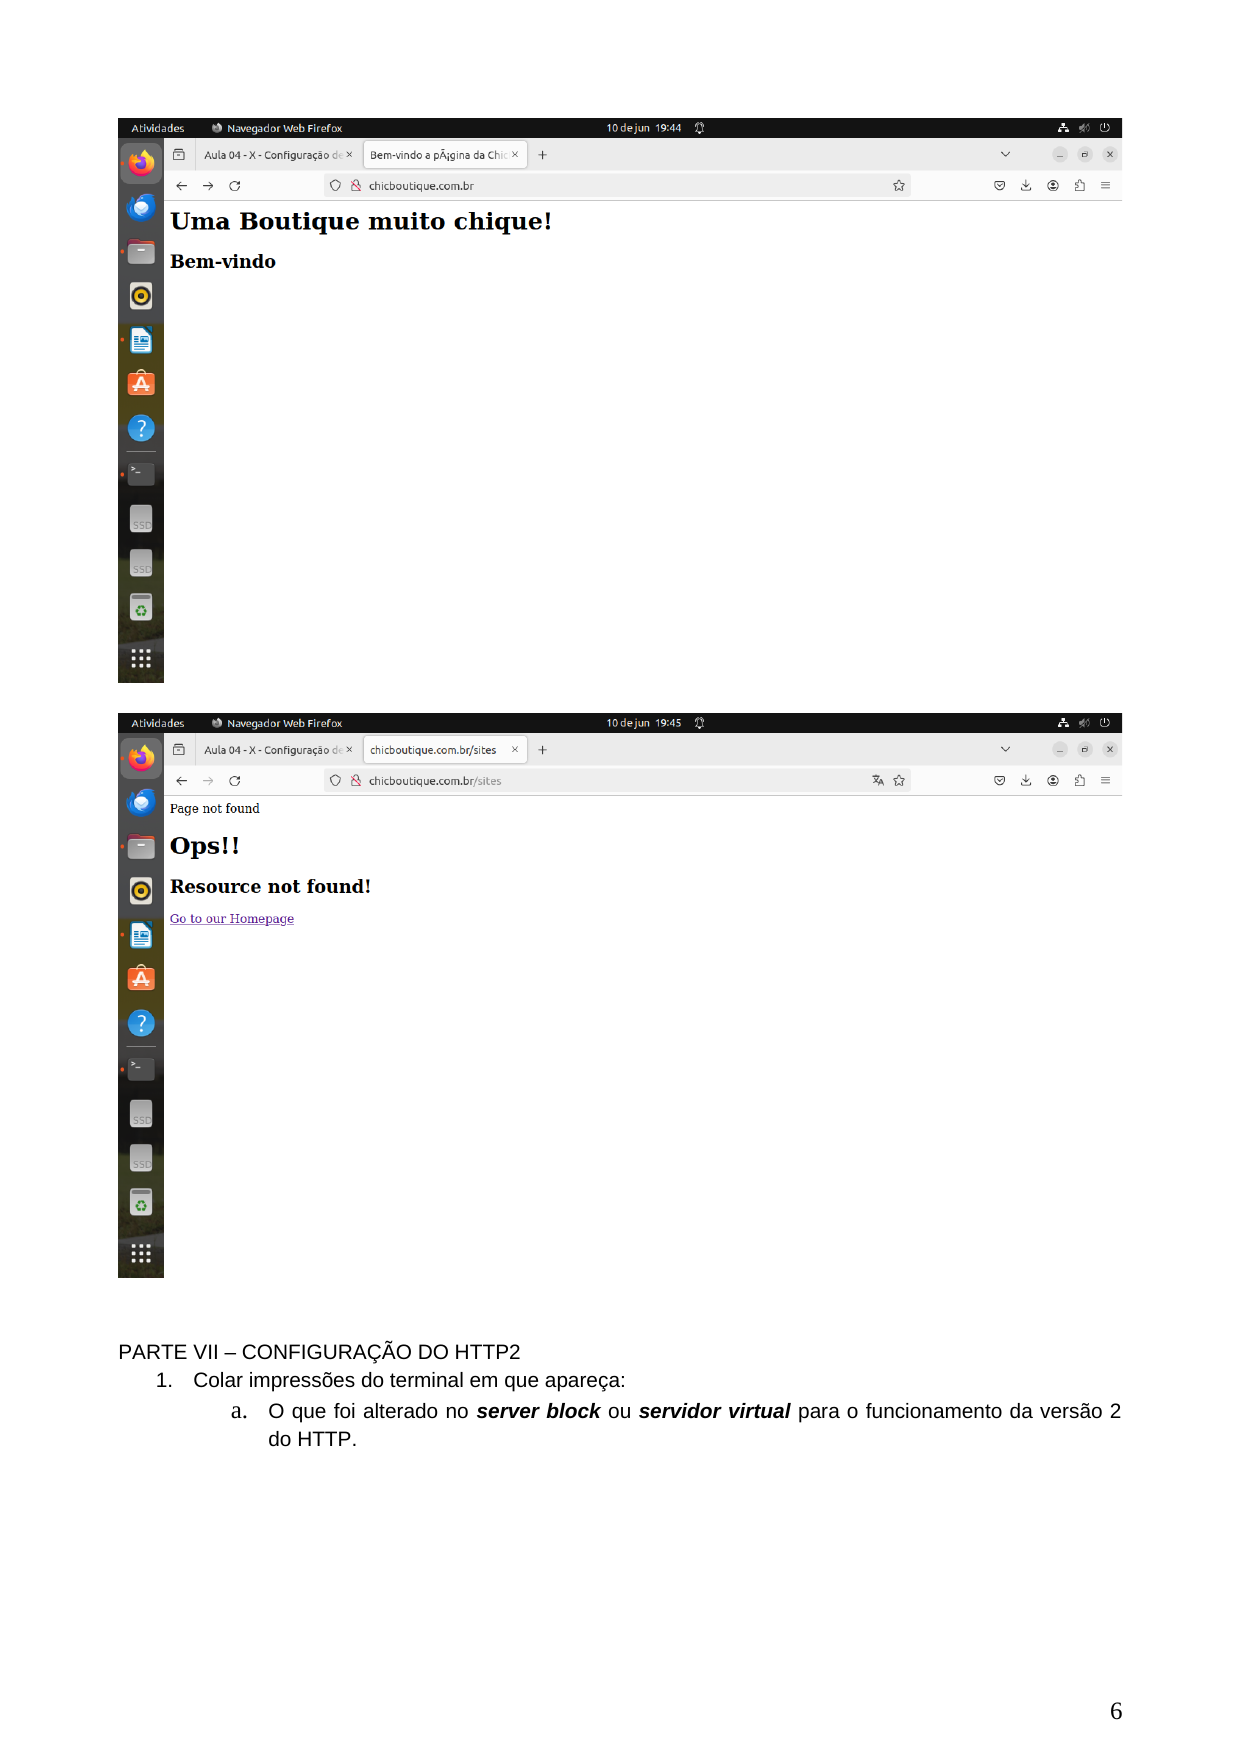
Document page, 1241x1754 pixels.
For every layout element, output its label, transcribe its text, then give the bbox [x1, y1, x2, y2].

list O que foi alterado no server block ou servidor virtual para o funcionamento da versão 2 do HTTP. [231, 1395, 1122, 1451]
text PARTE VII – CONFIGURAÇÃO DO HTTP2 [118, 1340, 1122, 1364]
picture [118, 118, 1123, 683]
picture [118, 713, 1123, 1278]
list Colar impressões do terminal em que apareça: [156, 1367, 1122, 1391]
